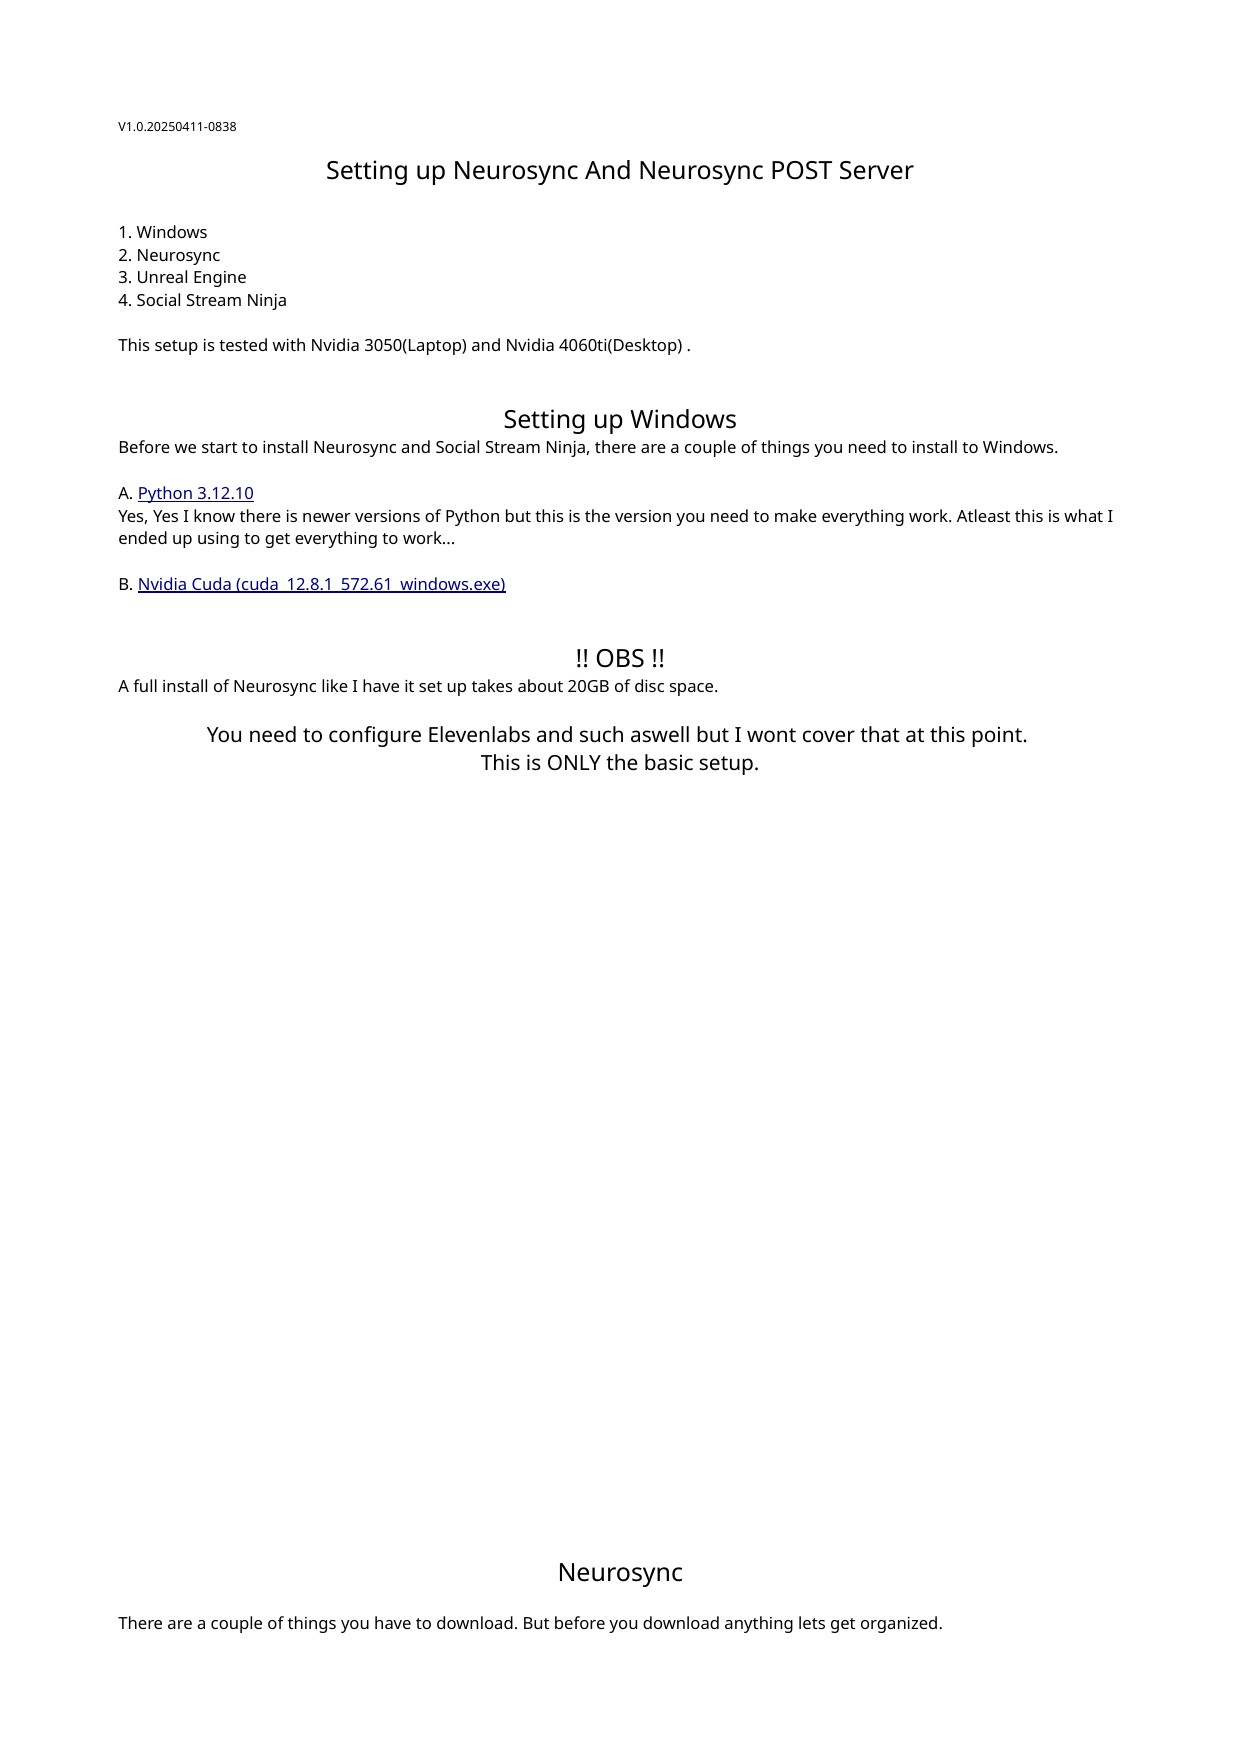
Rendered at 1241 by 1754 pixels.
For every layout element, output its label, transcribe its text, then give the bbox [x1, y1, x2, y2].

text Setting up Neurosync And Neurosync POST Server [118, 152, 1122, 186]
text 1. Windows [118, 220, 1122, 243]
text You need to configure Elevenlabs and such aswell but I wont cover that at this point. [118, 720, 1122, 748]
text 4. Social Stream Ninja [118, 288, 1122, 311]
text B. Nvidia Cuda (cuda_12.8.1_572.61_windows.exe) [118, 572, 1122, 595]
text !! OBS !! [118, 641, 1122, 674]
text 2. Neurosync [118, 243, 1122, 266]
text Neurosync [118, 1555, 1122, 1589]
text Setting up Windows [118, 402, 1122, 436]
text 3. Unreal Engine [118, 266, 1122, 288]
text A. Python 3.12.10 [118, 482, 1122, 504]
text There are a couple of things you have to download. But before you download anything lets get organized. [118, 1611, 1122, 1634]
text A full install of Neurosync like I have it set up takes about 20GB of disc space. [118, 674, 1122, 697]
text Yes, Yes I know there is newer versions of Python but this is the version you need to make everything work. Atleast this is what I ended up using to get everything to work... [118, 504, 1122, 550]
text Before we start to install Neurosync and Social Stream Ninja, there are a couple of things you need to install to Windows. [118, 436, 1122, 459]
text This is ONLY the basic setup. [118, 748, 1122, 777]
text This setup is tested with Nvidia 3050(Laptop) and Nvidia 4060ti(Desktop) . [118, 334, 1122, 357]
text V1.0.20250411-0838 [118, 118, 1122, 135]
